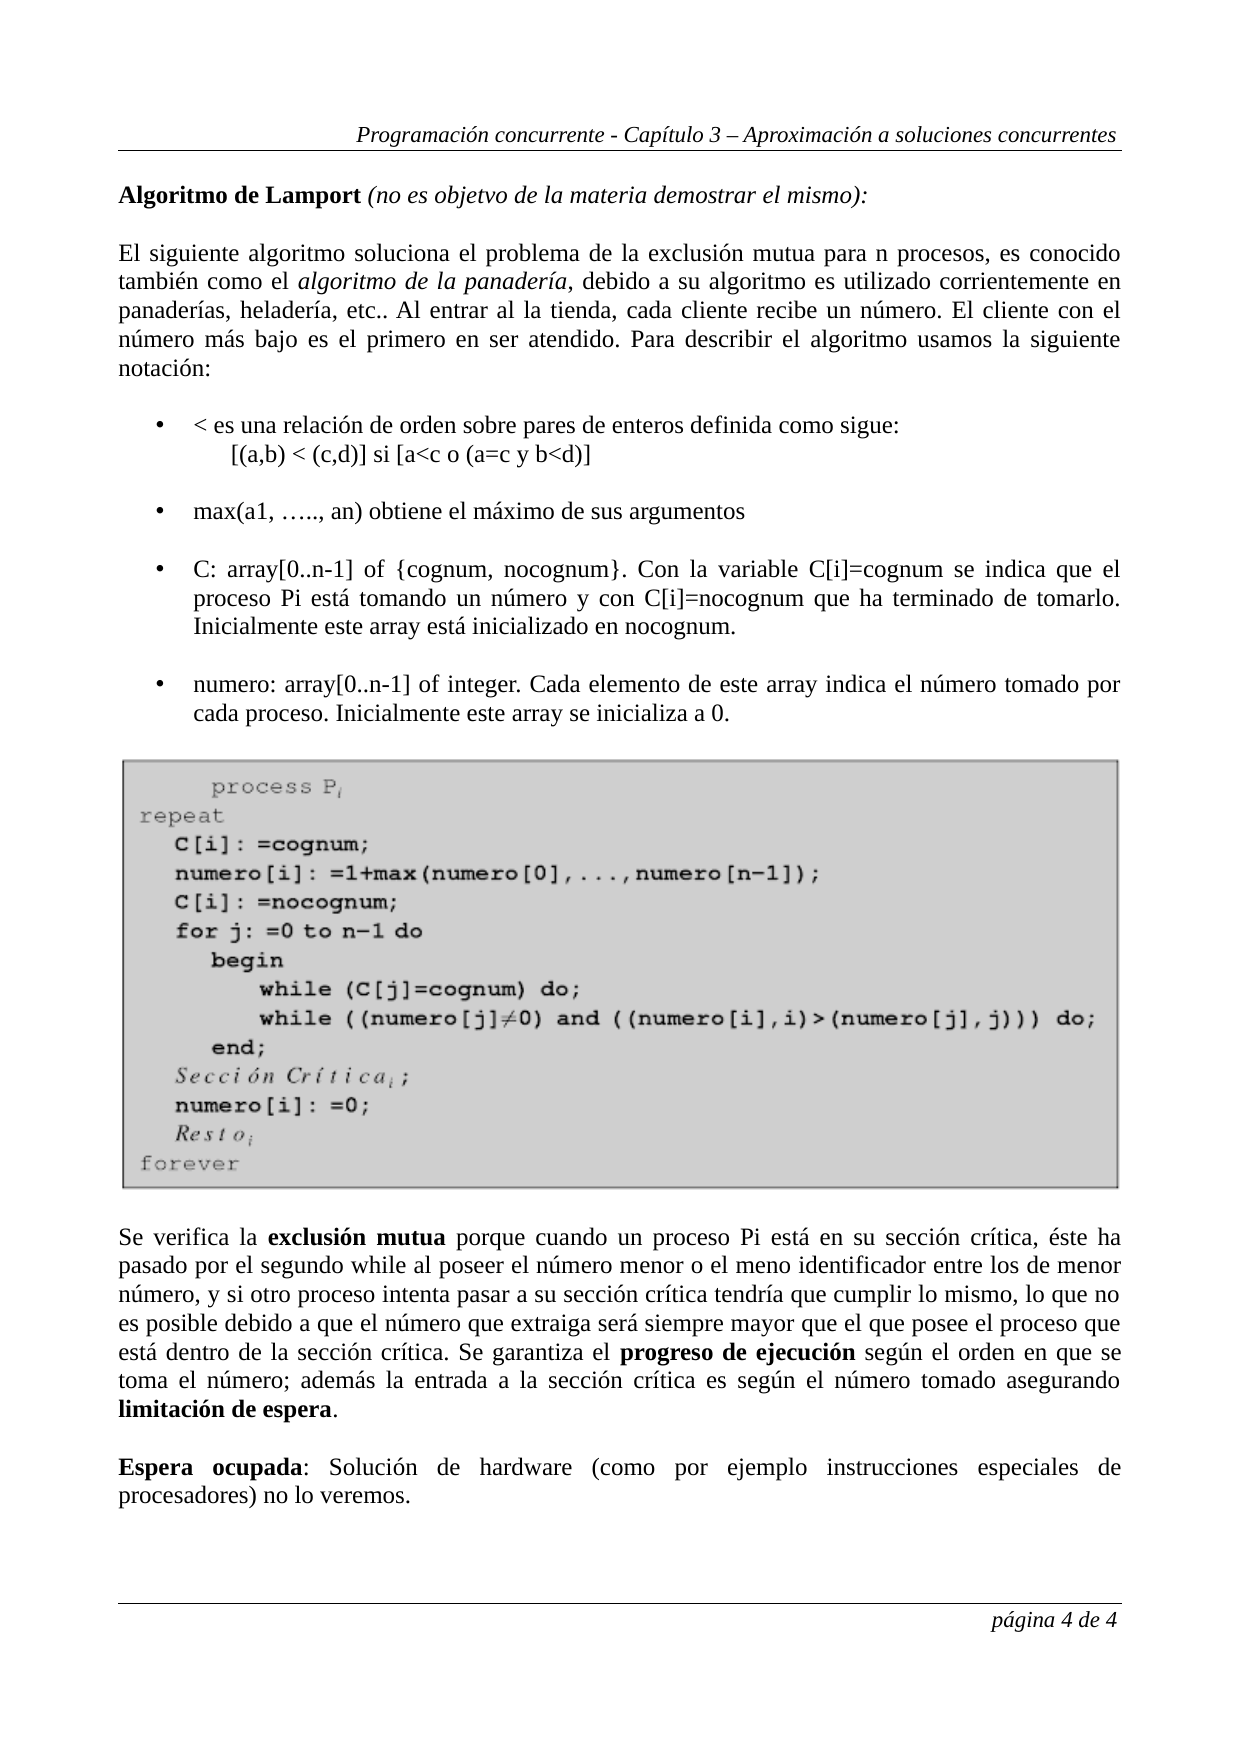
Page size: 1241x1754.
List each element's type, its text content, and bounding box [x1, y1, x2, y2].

list max(a1, ….., an) obtiene el máximo de sus argumentos [156, 496, 1122, 525]
list < es una relación de orden sobre pares de enteros definida como sigue: [156, 410, 1122, 439]
list [(a,b) < (c,d)] si [a<c o (a=c y b<d)] [193, 439, 1122, 468]
list C: array[0..n-1] of {cognum, nocognum}. Con la variable C[i]=cognum se indica que el proceso Pi está tomando un número y con C[i]=nocognum que ha terminado de tomarlo. Inicialmente este array está inicializado en nocognum. [156, 554, 1122, 640]
text Algoritmo de Lamport (no es objetvo de la materia demostrar el mismo): [118, 180, 1122, 209]
picture [118, 755, 1123, 1193]
text El siguiente algoritmo soluciona el problema de la exclusión mutua para n procesos, es conocido también como el algoritmo de la panadería, debido a su algoritmo es utilizado corrientemente en panaderías, heladería, etc.. Al entrar al la tienda, cada cliente recibe un número. El cliente con el número más bajo es el primero en ser atendido. Para describir el algoritmo usamos la siguiente notación: [118, 238, 1122, 381]
text Espera ocupada: Solución de hardware (como por ejemplo instrucciones especiales de procesadores) no lo veremos. [118, 1452, 1122, 1509]
list numero: array[0..n-1] of integer. Cada elemento de este array indica el número tomado por cada proceso. Inicialmente este array se inicializa a 0. [156, 669, 1122, 726]
text Se verifica la exclusión mutua porque cuando un proceso Pi está en su sección crítica, éste ha pasado por el segundo while al poseer el número menor o el meno identificador entre los de menor número, y si otro proceso intenta pasar a su sección crítica tendría que cumplir lo mismo, lo que no es posible debido a que el número que extraiga será siempre mayor que el que posee el proceso que está dentro de la sección crítica. Se garantiza el progreso de ejecución según el orden en que se toma el número; además la entrada a la sección crítica es según el número tomado asegurando limitación de espera. [118, 1222, 1122, 1423]
